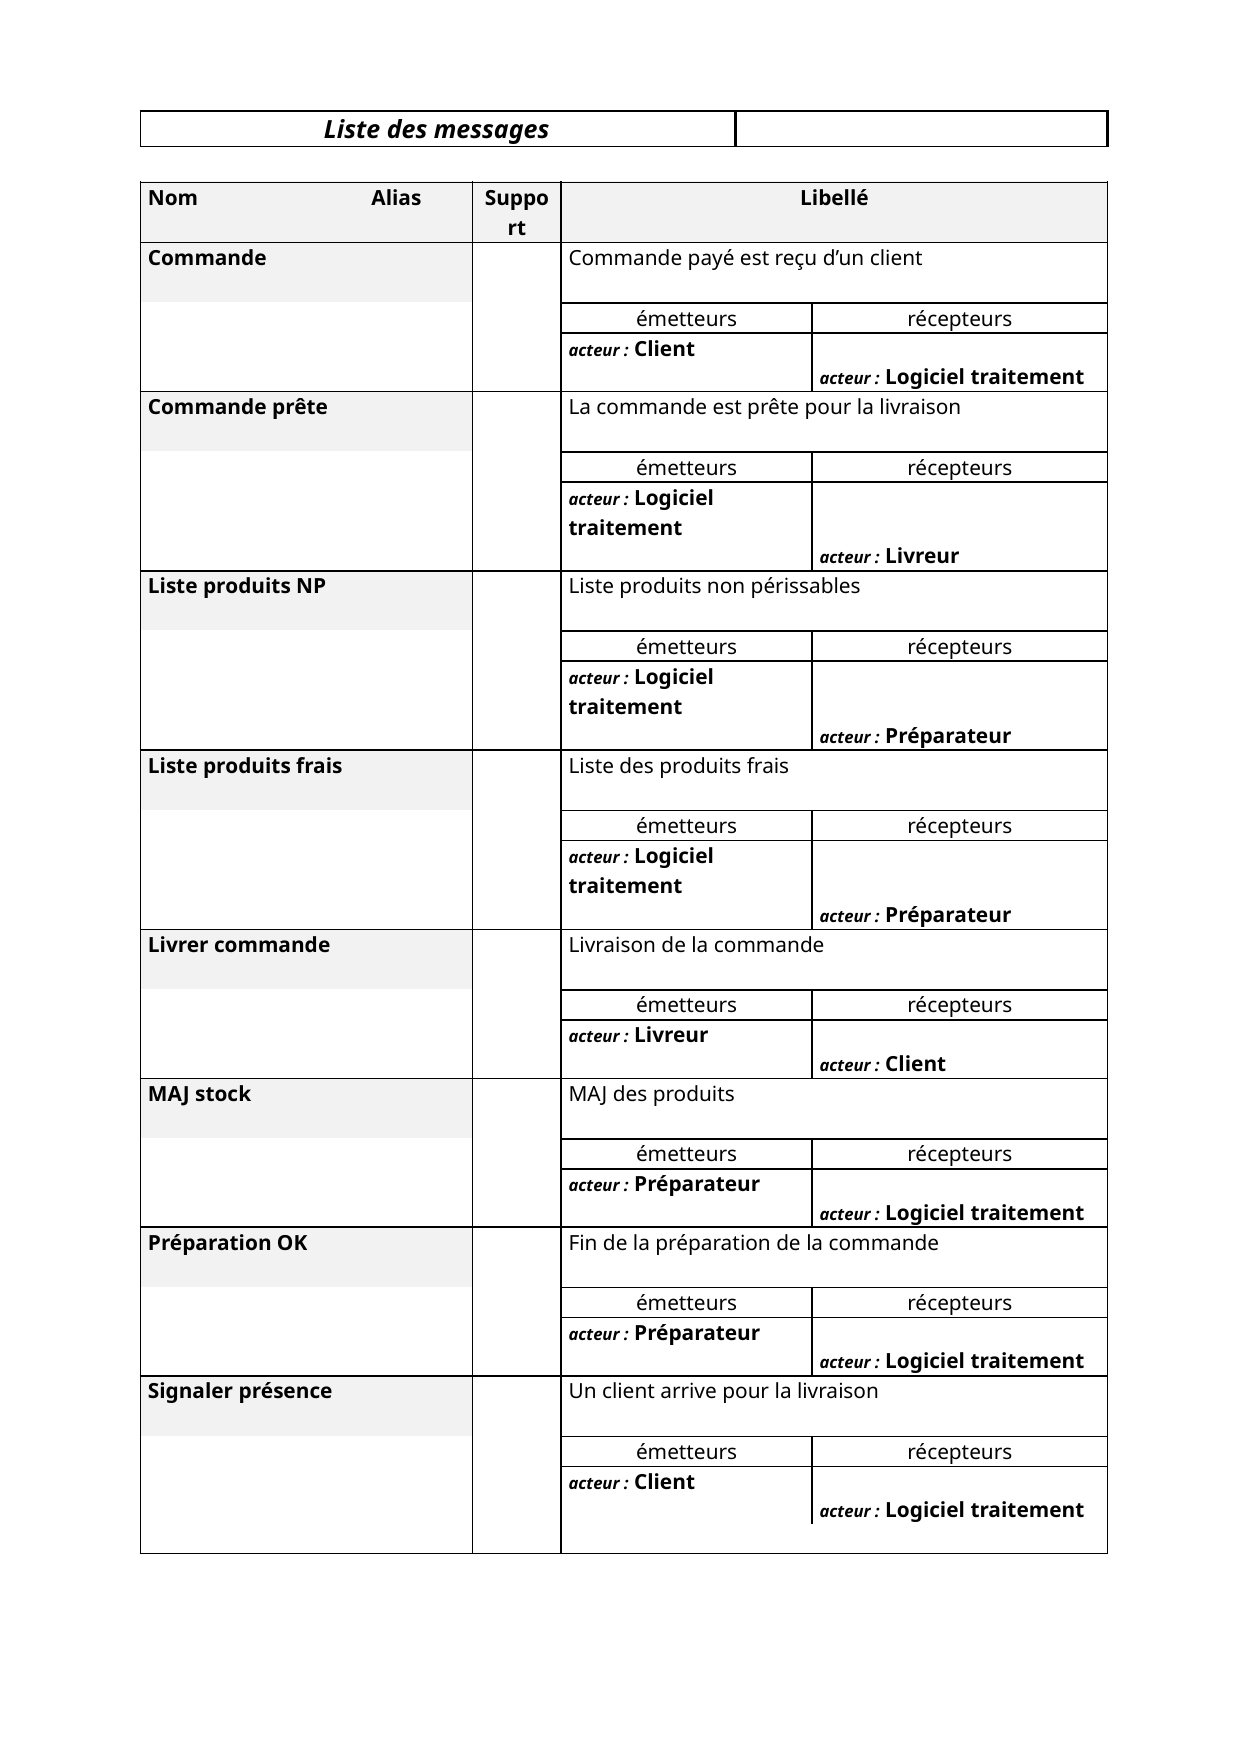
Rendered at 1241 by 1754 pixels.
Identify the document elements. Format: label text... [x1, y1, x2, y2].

table_cell [141, 1436, 472, 1466]
table_cell [562, 721, 811, 749]
table_cell [473, 1079, 560, 1138]
table_cell récepteurs [813, 453, 1107, 481]
table_cell Livraison de la commande [562, 930, 1107, 989]
table_cell récepteurs [813, 1288, 1107, 1317]
table_cell acteur : Logiciel traitement [813, 1198, 1107, 1226]
table_cell Signaler présence [141, 1377, 472, 1436]
table_cell émetteurs [562, 1437, 811, 1466]
table_cell [562, 362, 811, 391]
table_cell [141, 362, 472, 391]
table_cell Commande payé est reçu d’un client [562, 243, 1107, 302]
table_cell émetteurs [562, 453, 811, 481]
table_cell [813, 334, 1107, 362]
table_cell Liste produits non périssables [562, 572, 1107, 630]
table_cell acteur : Logiciel traitement [813, 1496, 1107, 1524]
table_cell Liste produits frais [141, 751, 472, 810]
table_cell [141, 1524, 472, 1552]
table_cell Commande [141, 243, 472, 302]
table_cell [473, 630, 560, 660]
table_cell [562, 542, 811, 570]
table_cell [141, 451, 472, 481]
table_cell [141, 542, 472, 570]
table_cell Libellé [562, 183, 1107, 242]
table_cell Un client arrive pour la livraison [562, 1377, 1107, 1436]
table_header [737, 112, 1106, 146]
table_cell [735, 147, 1107, 181]
table_cell [473, 243, 560, 302]
table_cell acteur : Logiciel traitement [562, 483, 811, 542]
table_cell [473, 1347, 560, 1375]
table_cell [473, 572, 560, 630]
table_cell récepteurs [813, 811, 1107, 840]
table_cell [141, 332, 472, 362]
table_cell [473, 1377, 560, 1436]
table_cell émetteurs [562, 1288, 811, 1317]
table_cell [473, 1317, 560, 1347]
table_cell récepteurs [813, 1437, 1107, 1466]
table_cell [141, 810, 472, 840]
table_cell [473, 481, 560, 542]
table_cell [141, 630, 472, 660]
table_cell [141, 840, 472, 900]
table_cell [141, 1019, 472, 1049]
table_cell [813, 1170, 1107, 1198]
table_cell [473, 1496, 560, 1524]
table_cell [141, 1168, 472, 1198]
table_cell [473, 302, 560, 332]
table_cell acteur : Préparateur [813, 721, 1107, 749]
table_cell acteur : Livreur [562, 1021, 811, 1049]
table_header Liste des messages [141, 112, 734, 146]
table_cell [473, 751, 560, 810]
table_cell [141, 1049, 472, 1077]
table_cell [141, 1198, 472, 1226]
table_cell Support [473, 183, 560, 242]
table_cell [473, 1228, 560, 1287]
table_cell acteur : Client [813, 1049, 1107, 1077]
table_cell acteur : Logiciel traitement [562, 662, 811, 721]
table_cell émetteurs [562, 811, 811, 840]
table_cell [473, 1524, 560, 1552]
table_cell [473, 1287, 560, 1317]
table_cell [473, 721, 560, 749]
table_cell acteur : Préparateur [813, 900, 1107, 928]
table_cell récepteurs [813, 1140, 1107, 1168]
table_cell [473, 1198, 560, 1226]
table_cell Liste des produits frais [562, 751, 1107, 810]
table_cell [141, 481, 472, 542]
table_cell [473, 1168, 560, 1198]
table_cell [473, 810, 560, 840]
table_cell [141, 1287, 472, 1317]
table_cell [141, 302, 472, 332]
table_cell [141, 721, 472, 749]
table_cell acteur : Livreur [813, 542, 1107, 570]
table_cell [141, 1496, 472, 1524]
table_cell [473, 660, 560, 721]
table_cell [141, 1317, 472, 1347]
table_cell [813, 1318, 1107, 1347]
table_cell Liste produits NP [141, 572, 472, 630]
table_cell acteur : Préparateur [562, 1318, 811, 1347]
table_cell [562, 1198, 811, 1226]
table_cell [562, 900, 811, 928]
table_cell [473, 451, 560, 481]
table_cell [473, 989, 560, 1019]
table_cell [813, 1467, 1107, 1496]
table_cell [473, 1138, 560, 1168]
table_cell acteur : Client [562, 1467, 811, 1496]
table_cell Fin de la préparation de la commande [562, 1228, 1107, 1287]
table_cell émetteurs [562, 632, 811, 660]
table_cell [473, 1019, 560, 1049]
table_cell [473, 1466, 560, 1496]
table_cell acteur : Logiciel traitement [562, 841, 811, 900]
table_cell Préparation OK [141, 1228, 472, 1287]
table_cell Commande prête [141, 392, 472, 451]
table_cell émetteurs [562, 1140, 811, 1168]
table_cell acteur : Préparateur [562, 1170, 811, 1198]
table_cell [141, 1347, 472, 1375]
table_cell [813, 841, 1107, 900]
table_cell émetteurs [562, 304, 811, 332]
table_cell acteur : Client [562, 334, 811, 362]
table_cell La commande est prête pour la livraison [562, 392, 1107, 451]
table_cell [813, 1021, 1107, 1049]
table_cell [473, 542, 560, 570]
table_cell [562, 1049, 811, 1077]
table_cell Nom Alias [141, 183, 472, 242]
table_cell [473, 392, 560, 451]
table_cell [141, 1138, 472, 1168]
table_cell [141, 1466, 472, 1496]
table_cell [141, 660, 472, 721]
table_cell [141, 900, 472, 928]
table_cell [473, 362, 560, 391]
table_cell [562, 1524, 1107, 1552]
table_cell [473, 930, 560, 989]
table_cell acteur : Logiciel traitement [813, 1347, 1107, 1375]
table_cell émetteurs [562, 991, 811, 1019]
table_cell MAJ des produits [562, 1079, 1107, 1138]
table_cell récepteurs [813, 304, 1107, 332]
table_cell récepteurs [813, 991, 1107, 1019]
table_cell récepteurs [813, 632, 1107, 660]
table_cell [140, 147, 735, 181]
table_cell [473, 840, 560, 900]
table_cell [813, 662, 1107, 721]
table_cell [473, 900, 560, 928]
table_cell [473, 332, 560, 362]
table_cell [473, 1049, 560, 1077]
table_cell [562, 1347, 811, 1375]
table_cell Livrer commande [141, 930, 472, 989]
table_cell [562, 1496, 811, 1524]
table_cell MAJ stock [141, 1079, 472, 1138]
table_cell [813, 483, 1107, 542]
table_cell [473, 1436, 560, 1466]
table_cell acteur : Logiciel traitement [813, 362, 1107, 391]
table_cell [141, 989, 472, 1019]
